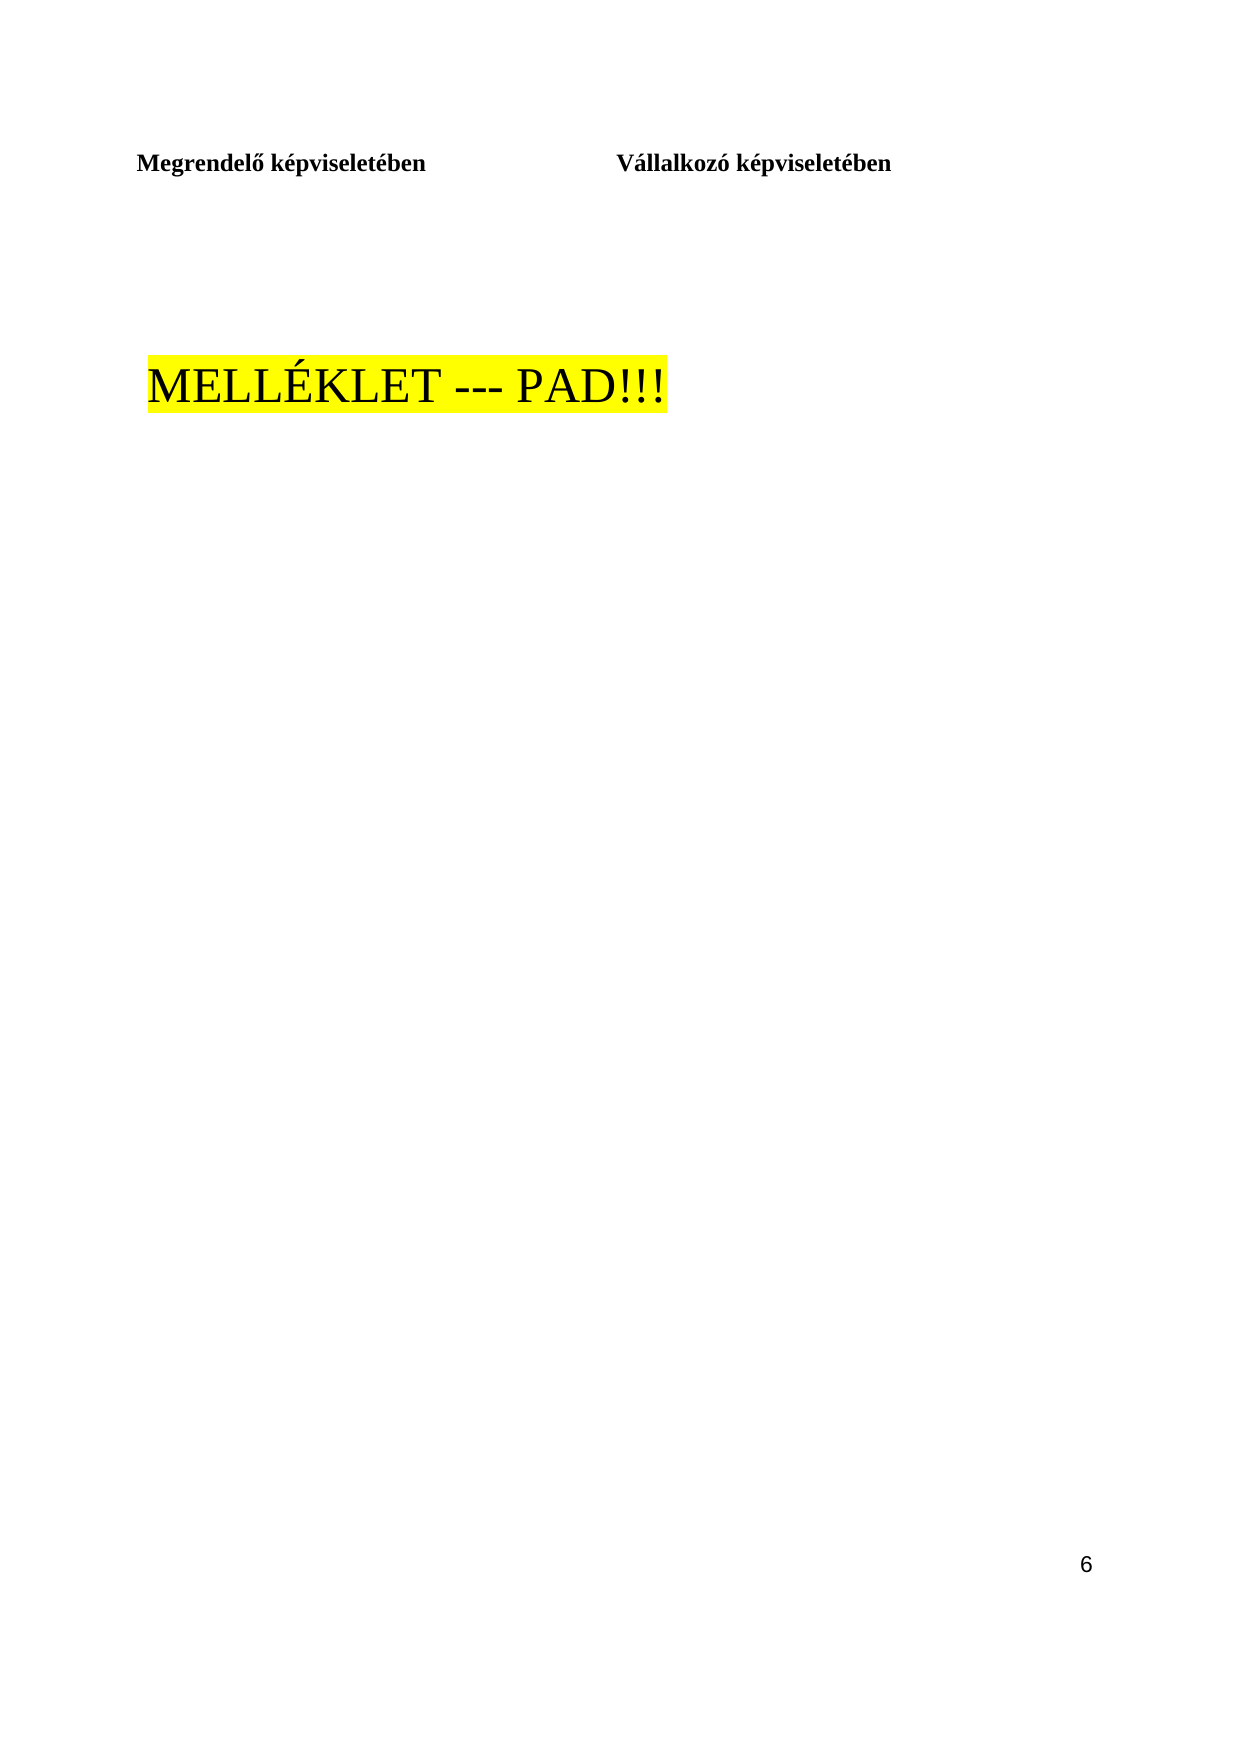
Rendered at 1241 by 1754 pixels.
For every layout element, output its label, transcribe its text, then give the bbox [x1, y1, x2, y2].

table_cell Vállalkozó képviseletében [605, 148, 1085, 201]
text MELLÉKLET --- PAD!!! [148, 355, 1093, 413]
table_cell Megrendelő képviseletében [125, 148, 605, 201]
